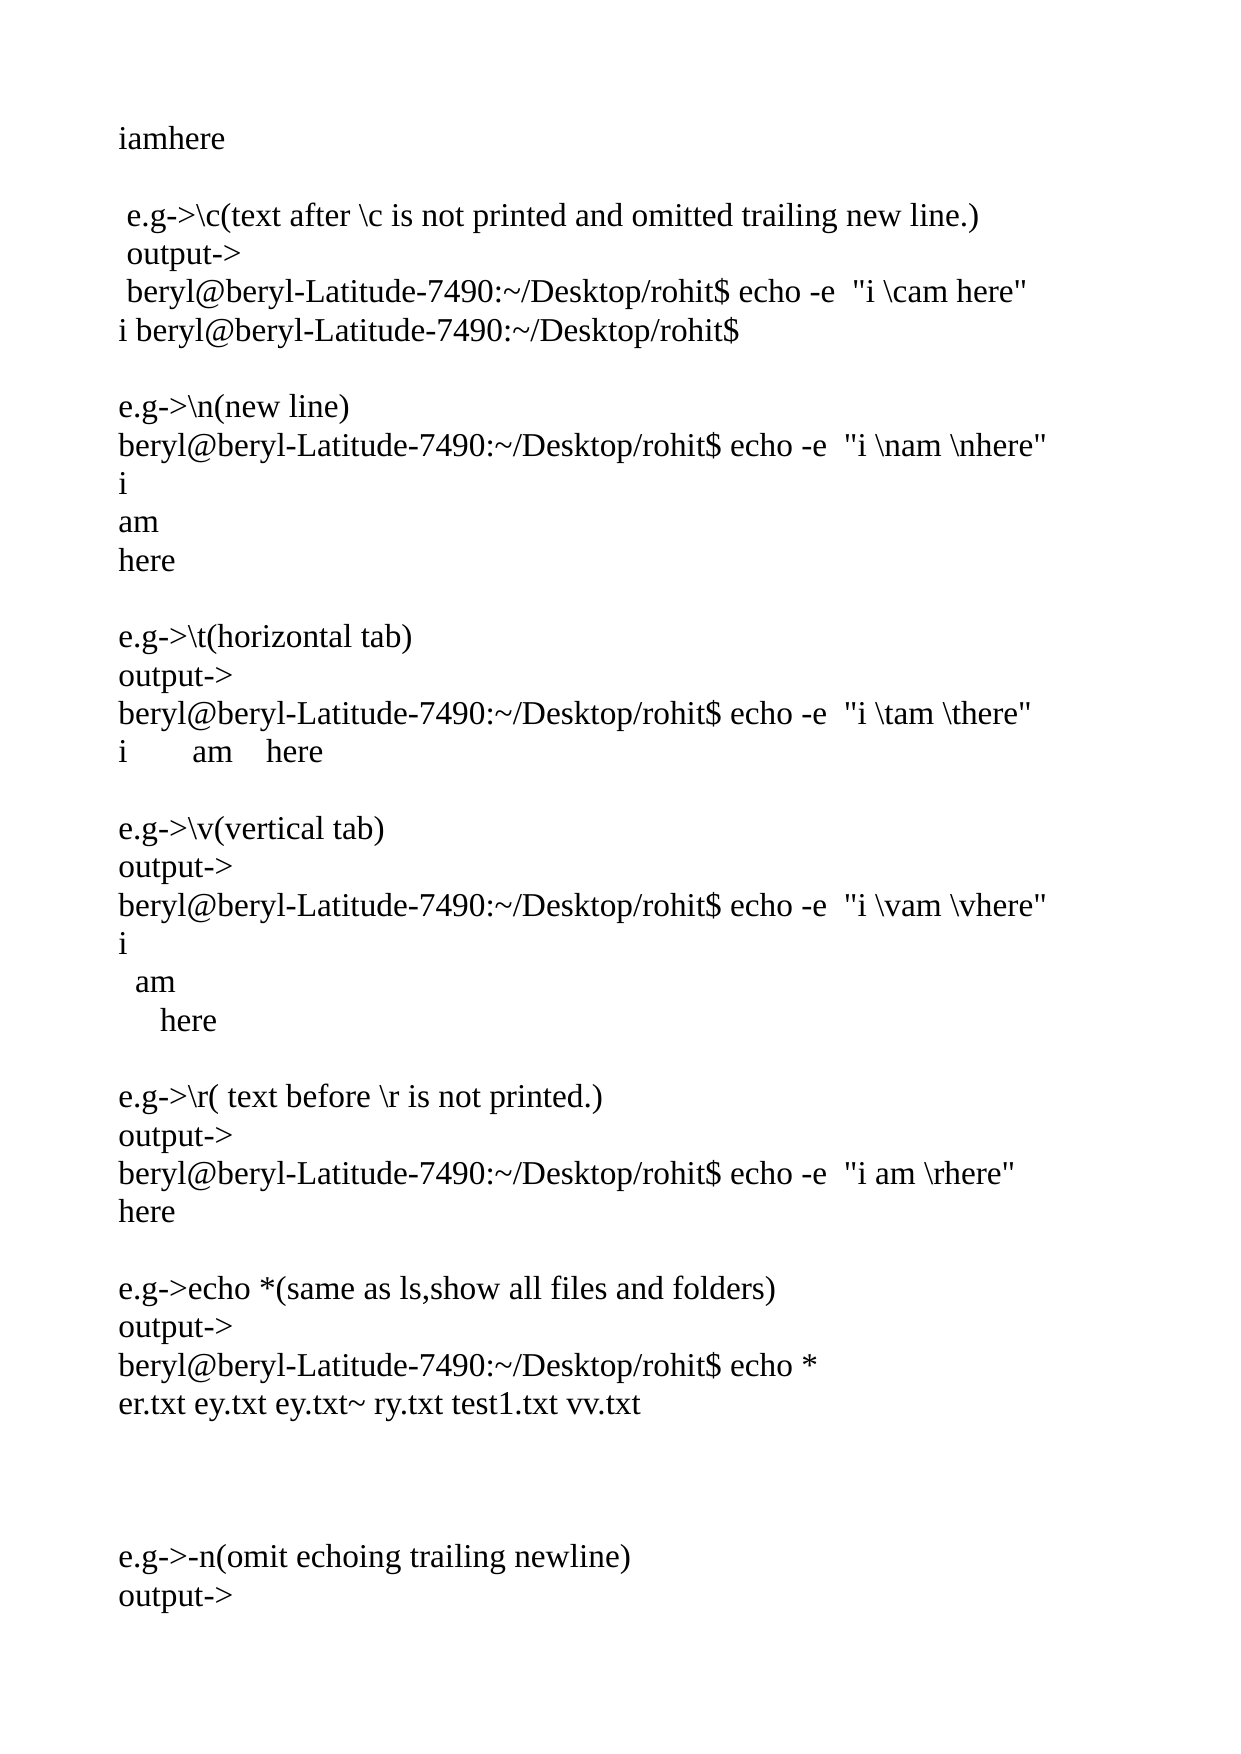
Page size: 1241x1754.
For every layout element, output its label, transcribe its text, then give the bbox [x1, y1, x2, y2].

text am [118, 961, 1122, 1000]
text output-> [118, 846, 1122, 885]
text er.txt ey.txt ey.txt~ ry.txt test1.txt vv.txt [118, 1383, 1122, 1421]
text beryl@beryl-Latitude-7490:~/Desktop/rohit$ echo * [118, 1345, 1122, 1383]
text here [118, 1191, 1122, 1230]
text beryl@beryl-Latitude-7490:~/Desktop/rohit$ echo -e "i \cam here" [118, 271, 1122, 310]
text here [118, 540, 1122, 578]
text e.g->\n(new line) [118, 386, 1122, 425]
text e.g->\t(horizontal tab) [118, 616, 1122, 655]
text i am here [118, 731, 1122, 770]
text am [118, 501, 1122, 540]
text iamhere [118, 118, 1122, 156]
text beryl@beryl-Latitude-7490:~/Desktop/rohit$ echo -e "i \tam \there" [118, 693, 1122, 731]
text i beryl@beryl-Latitude-7490:~/Desktop/rohit$ [118, 310, 1122, 348]
text beryl@beryl-Latitude-7490:~/Desktop/rohit$ echo -e "i \nam \nhere" [118, 425, 1122, 463]
text e.g->-n(omit echoing trailing newline) [118, 1536, 1122, 1575]
text output-> [118, 1115, 1122, 1153]
text output-> [118, 655, 1122, 693]
text here [118, 1000, 1122, 1038]
text beryl@beryl-Latitude-7490:~/Desktop/rohit$ echo -e "i am \rhere" [118, 1153, 1122, 1191]
text output-> [118, 1306, 1122, 1345]
text e.g->\v(vertical tab) [118, 808, 1122, 846]
text e.g->\r( text before \r is not printed.) [118, 1076, 1122, 1115]
text output-> [118, 233, 1122, 271]
text e.g->\c(text after \c is not printed and omitted trailing new line.) [118, 195, 1122, 233]
text i [118, 923, 1122, 961]
text output-> [118, 1575, 1122, 1613]
text e.g->echo *(same as ls,show all files and folders) [118, 1268, 1122, 1306]
text i [118, 463, 1122, 501]
text beryl@beryl-Latitude-7490:~/Desktop/rohit$ echo -e "i \vam \vhere" [118, 885, 1122, 923]
